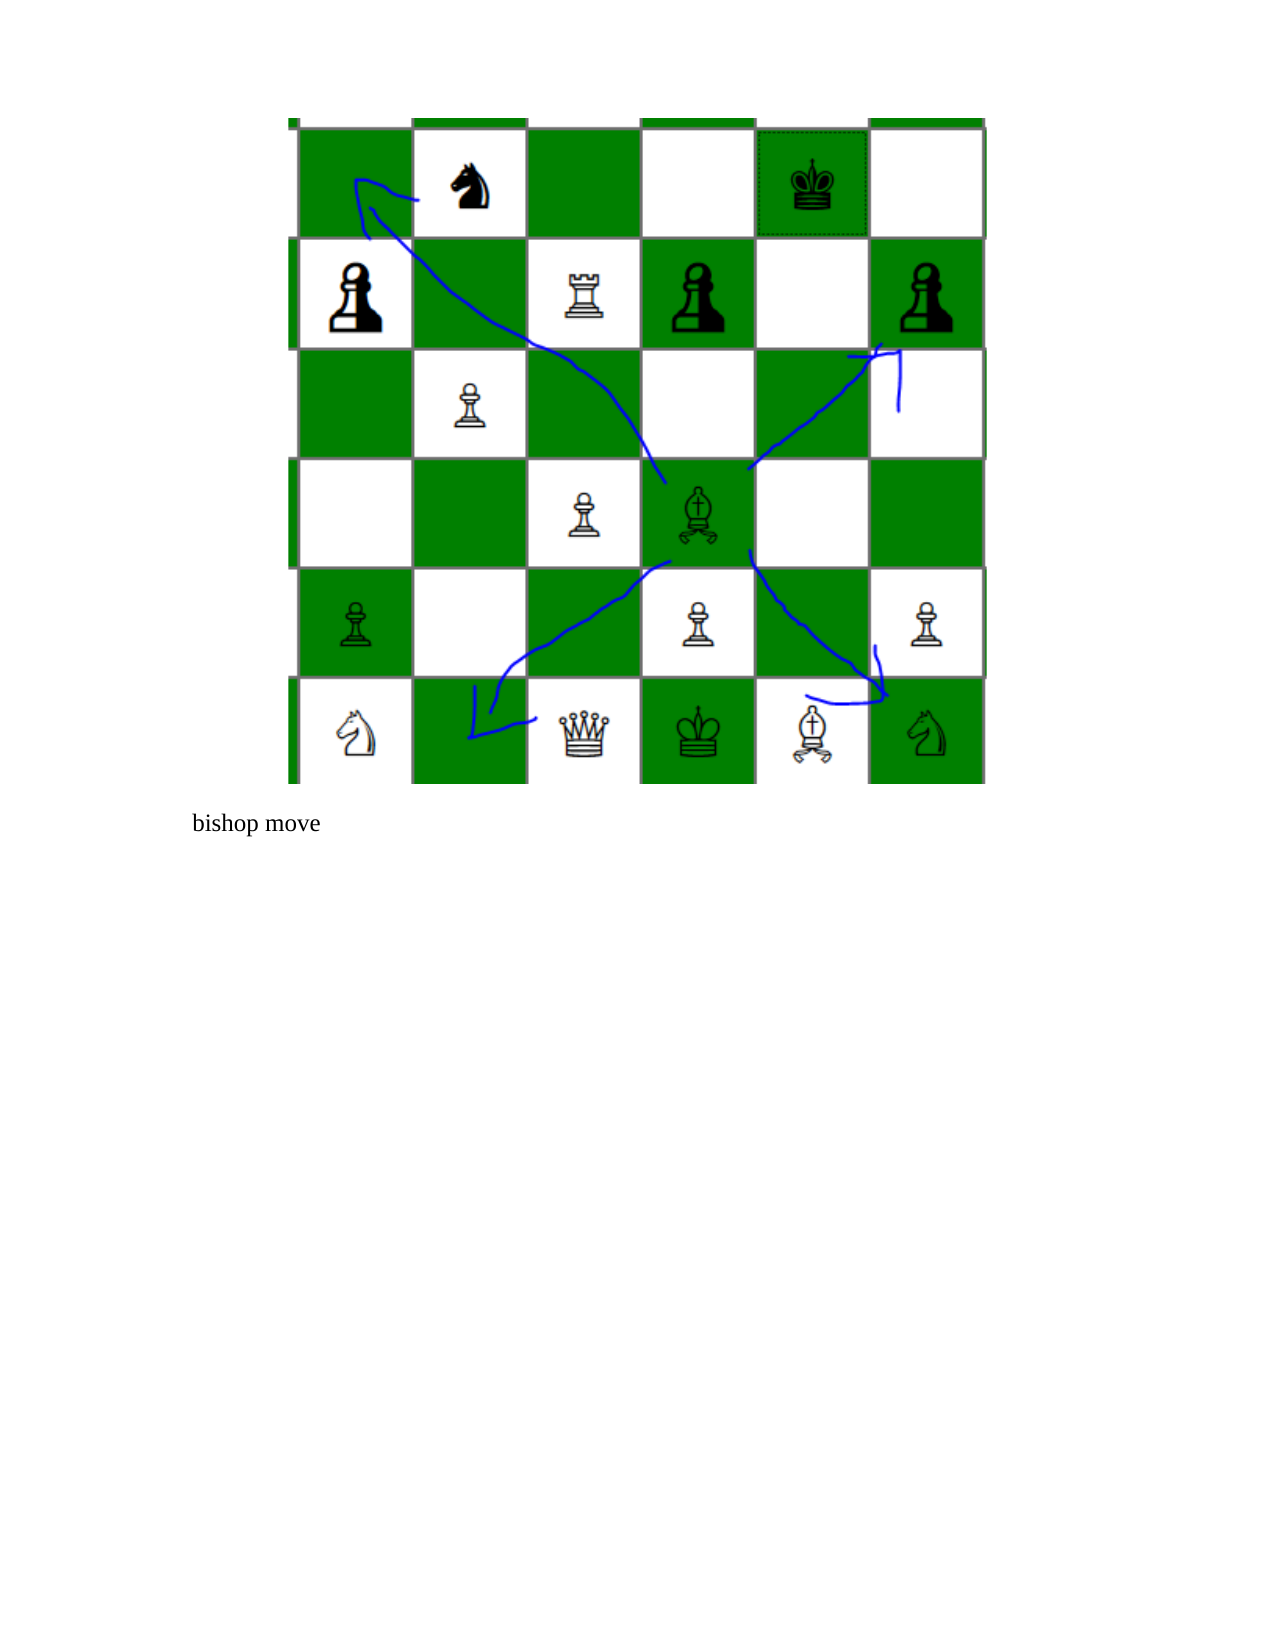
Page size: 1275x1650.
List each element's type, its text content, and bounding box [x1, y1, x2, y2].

picture [288, 118, 987, 784]
text bishop move [118, 808, 1157, 837]
